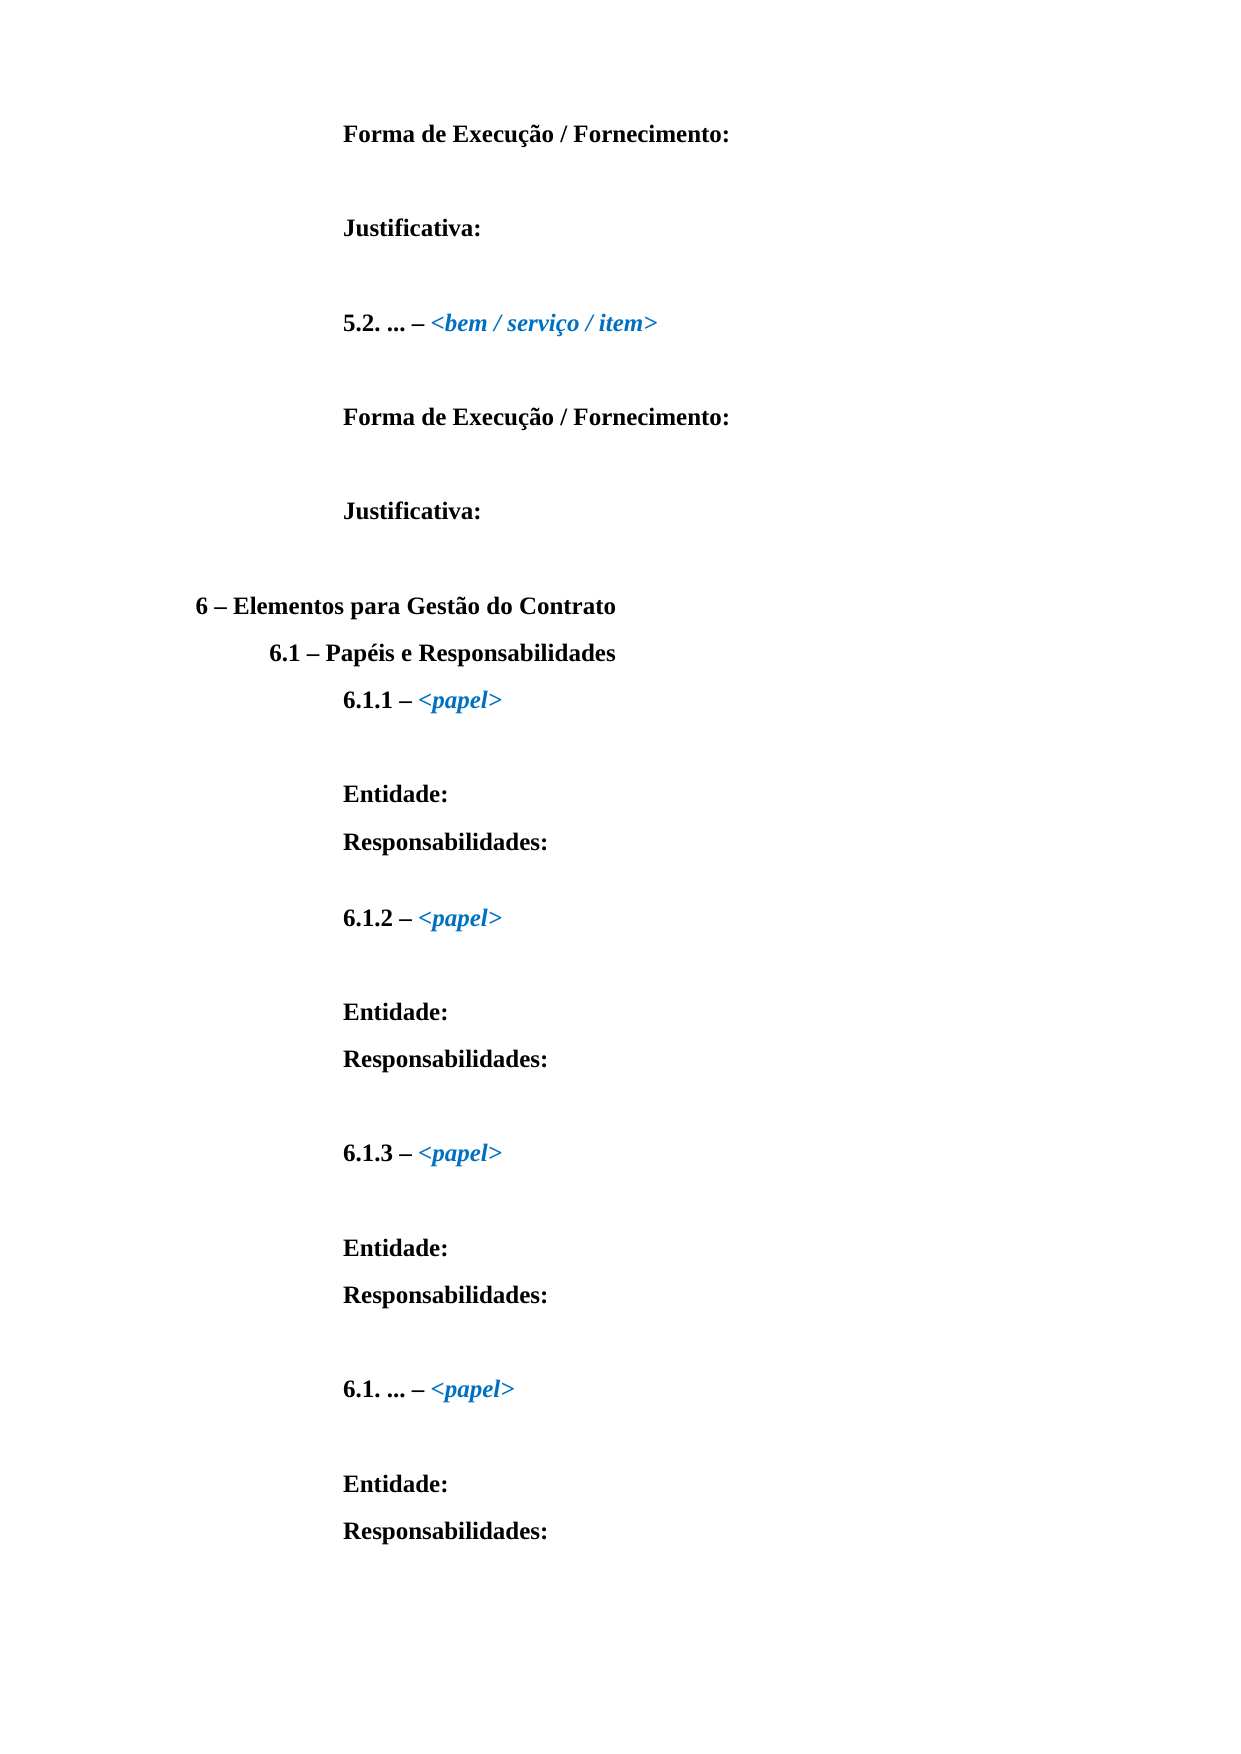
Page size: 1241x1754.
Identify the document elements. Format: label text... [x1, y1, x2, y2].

text Forma de Execução / Fornecimento: [195, 118, 1064, 148]
text Entidade: [195, 1468, 1064, 1498]
text 6.1.3 – <papel> [195, 1138, 1064, 1167]
text Entidade: [195, 1232, 1064, 1262]
text 6.1.2 – <papel> [195, 902, 1064, 931]
text 6.1 – Papéis e Responsabilidades [195, 637, 1064, 667]
text Responsabilidades: [195, 826, 1064, 855]
text Responsabilidades: [195, 1279, 1064, 1309]
text Entidade: [195, 996, 1064, 1026]
text Justificativa: [195, 496, 1064, 525]
text 6.1.1 – <papel> [195, 684, 1064, 714]
text Responsabilidades: [195, 1043, 1064, 1073]
text Justificativa: [195, 212, 1064, 242]
text 6.1. ... – <papel> [195, 1374, 1064, 1403]
text 5.2. ... – <bem / serviço / item> [195, 307, 1064, 336]
text Responsabilidades: [195, 1515, 1064, 1545]
text 6 – Elementos para Gestão do Contrato [195, 590, 1064, 619]
text Entidade: [195, 779, 1064, 808]
text Forma de Execução / Fornecimento: [195, 401, 1064, 431]
